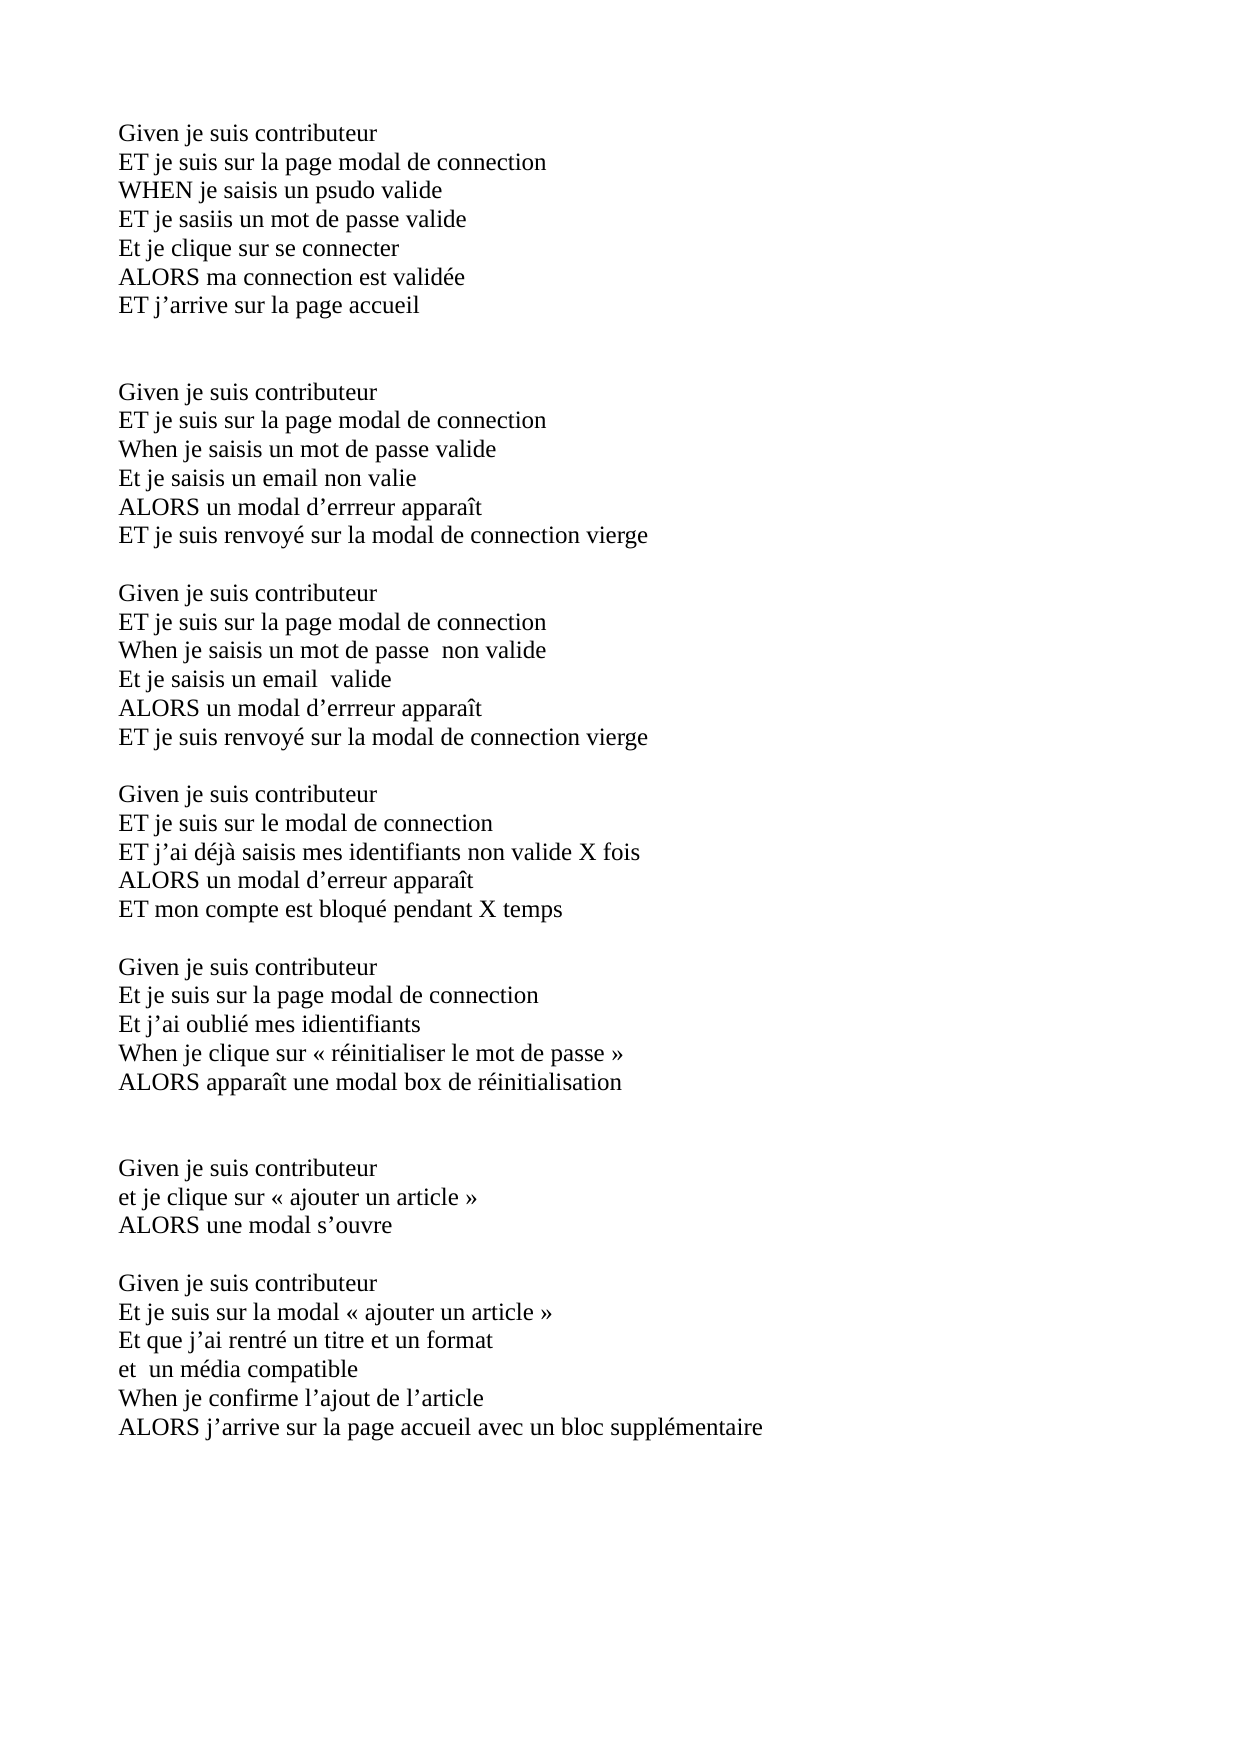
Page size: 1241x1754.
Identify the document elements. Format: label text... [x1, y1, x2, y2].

text ET mon compte est bloqué pendant X temps [118, 894, 1122, 923]
text ET j’arrive sur la page accueil [118, 291, 1122, 319]
text ALORS un modal d’errreur apparaît [118, 492, 1122, 521]
text When je clique sur « réinitialiser le mot de passe » [118, 1038, 1122, 1067]
text ALORS apparaît une modal box de réinitialisation [118, 1067, 1122, 1096]
text Given je suis contributeur [118, 118, 1122, 147]
text ET je suis sur la page modal de connection [118, 406, 1122, 434]
text et je clique sur « ajouter un article » [118, 1182, 1122, 1211]
text Et je suis sur la page modal de connection [118, 981, 1122, 1009]
text ET j’ai déjà saisis mes identifiants non valide X fois [118, 837, 1122, 866]
text ALORS ma connection est validée [118, 262, 1122, 291]
text ET je suis sur la page modal de connection [118, 147, 1122, 176]
text Given je suis contributeur [118, 779, 1122, 808]
text Given je suis contributeur [118, 578, 1122, 607]
text ALORS un modal d’erreur apparaît [118, 866, 1122, 894]
text Et je clique sur se connecter [118, 233, 1122, 262]
text ET je suis renvoyé sur la modal de connection vierge [118, 722, 1122, 751]
text When je saisis un mot de passe non valide [118, 636, 1122, 664]
text WHEN je saisis un psudo valide [118, 176, 1122, 204]
text et un média compatible [118, 1354, 1122, 1383]
text Given je suis contributeur [118, 952, 1122, 981]
text Et je suis sur la modal « ajouter un article » [118, 1297, 1122, 1326]
text ET je suis sur la page modal de connection [118, 607, 1122, 636]
text Given je suis contributeur [118, 1268, 1122, 1297]
text ET je suis sur le modal de connection [118, 808, 1122, 837]
text ALORS j’arrive sur la page accueil avec un bloc supplémentaire [118, 1412, 1122, 1441]
text ALORS un modal d’errreur apparaît [118, 693, 1122, 722]
text ET je suis renvoyé sur la modal de connection vierge [118, 521, 1122, 549]
text Et que j’ai rentré un titre et un format [118, 1326, 1122, 1354]
text Given je suis contributeur [118, 377, 1122, 406]
text ET je sasiis un mot de passe valide [118, 204, 1122, 233]
text When je saisis un mot de passe valide [118, 434, 1122, 463]
text Et je saisis un email valide [118, 664, 1122, 693]
text Et je saisis un email non valie [118, 463, 1122, 492]
text When je confirme l’ajout de l’article [118, 1383, 1122, 1412]
text Et j’ai oublié mes idientifiants [118, 1009, 1122, 1038]
text Given je suis contributeur [118, 1153, 1122, 1182]
text ALORS une modal s’ouvre [118, 1211, 1122, 1239]
